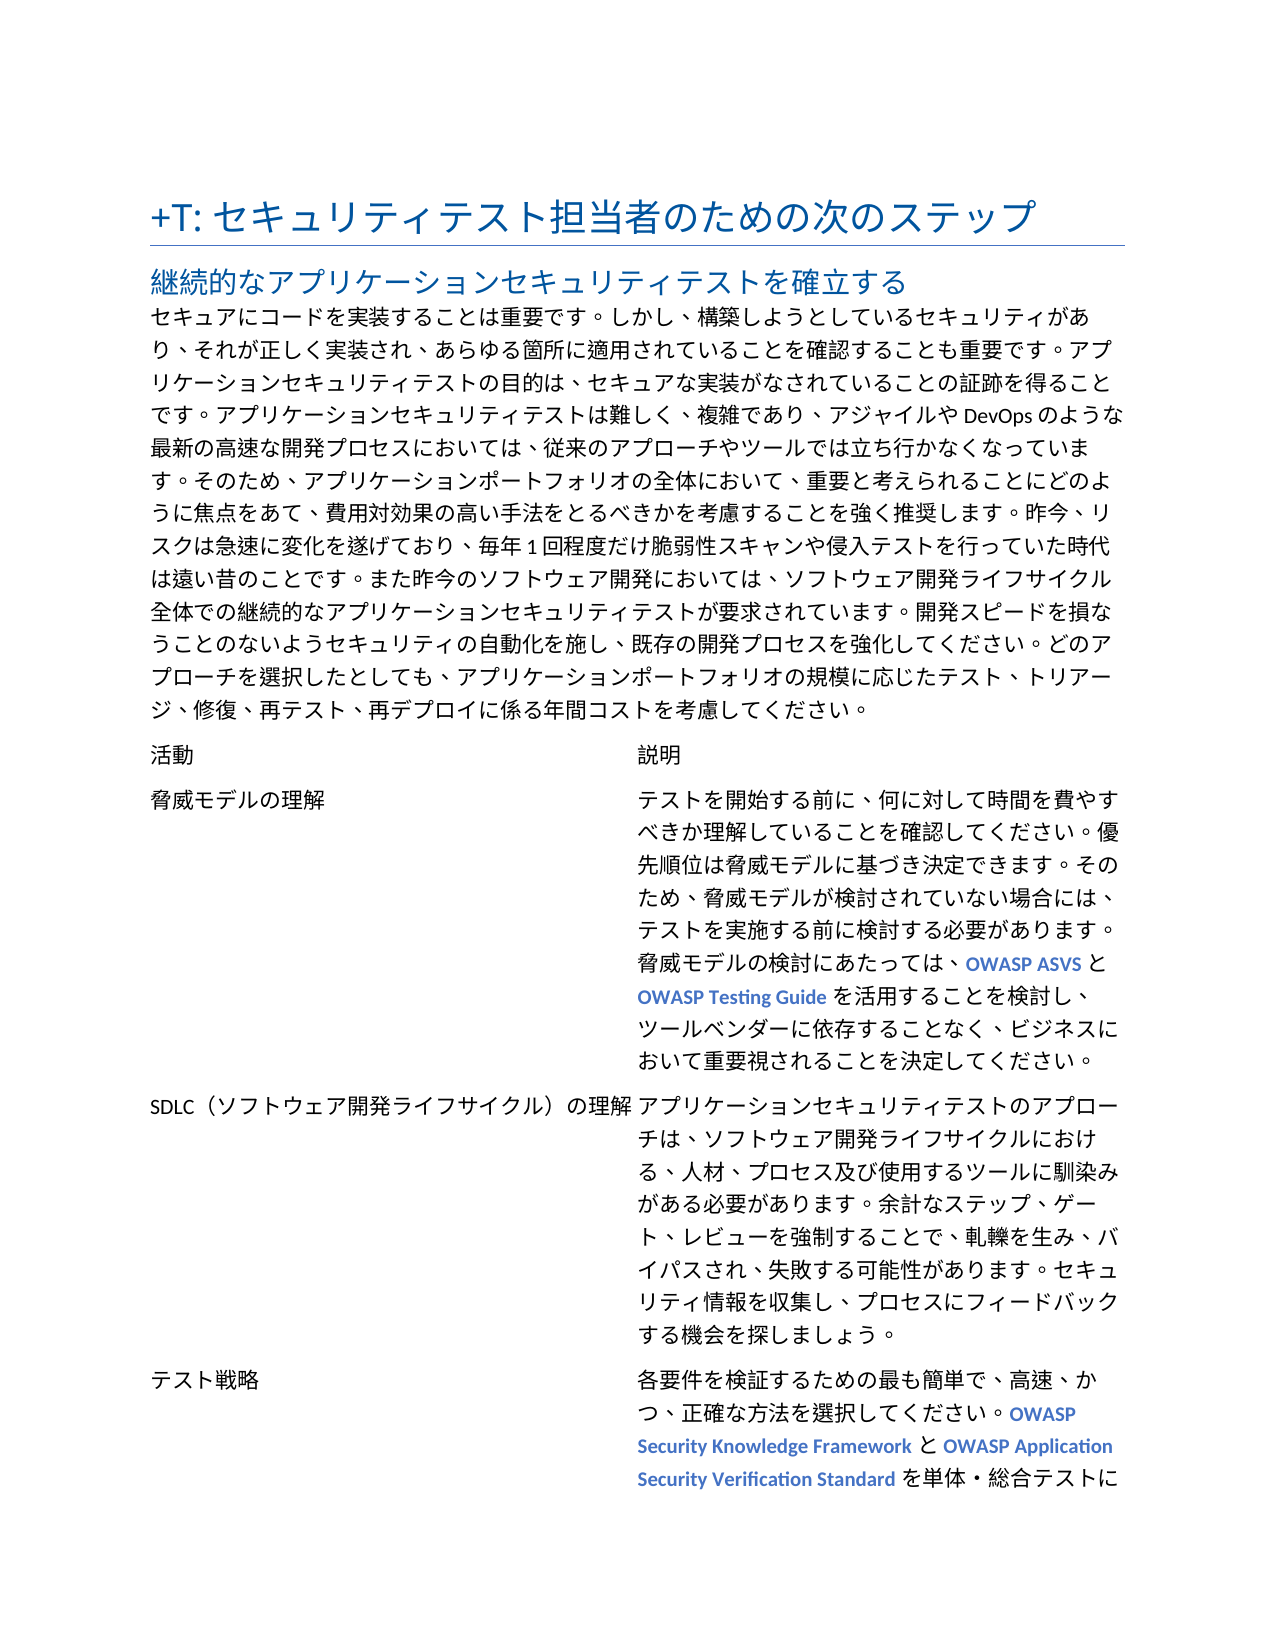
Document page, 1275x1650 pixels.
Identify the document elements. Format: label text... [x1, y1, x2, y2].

subtitle 継続的なアプリケーションセキュリティテストを確立する [150, 262, 1125, 302]
table_cell 脅威モデルの理解 [150, 785, 637, 1091]
table_cell 各要件を検証するための最も簡単で、高速、かつ、正確な方法を選択してください。OWASP Security Knowledge Framework とOWASP Application Security Verification Standard を単体・総合テストに [638, 1365, 1125, 1493]
table_cell SDLC（ソフトウェア開発ライフサイクル）の理解 [150, 1091, 637, 1365]
table_cell アプリケーションセキュリティテストのアプローチは、ソフトウェア開発ライフサイクルにおける、人材、プロセス及び使用するツールに馴染みがある必要があります。余計なステップ、ゲート、レビューを強制することで、軋轢を生み、バイパスされ、失敗する可能性があります。セキュリティ情報を収集し、プロセスにフィードバックする機会を探しましょう。 [638, 1091, 1125, 1365]
text セキュアにコードを実装することは重要です。しかし、構築しようとしているセキュリティがあり、それが正しく実装され、あらゆる箇所に適用されていることを確認することも重要です。アプリケーションセキュリティテストの目的は、セキュアな実装がなされていることの証跡を得ることです。アプリケーションセキュリティテストは難しく、複雑であり、アジャイルやDevOpsのような最新の高速な開発プロセスにおいては、従来のアプローチやツールでは立ち行かなくなっています。そのため、アプリケーションポートフォリオの全体において、重要と考えられることにどのように焦点をあて、費用対効果の高い手法をとるべきかを考慮することを強く推奨します。昨今、リスクは急速に変化を遂げており、毎年1回程度だけ脆弱性スキャンや侵入テストを行っていた時代は遠い昔のことです。また昨今のソフトウェア開発においては、ソフトウェア開発ライフサイクル全体での継続的なアプリケーションセキュリティテストが要求されています。開発スピードを損なうことのないようセキュリティの自動化を施し、既存の開発プロセスを強化してください。どのアプローチを選択したとしても、アプリケーションポートフォリオの規模に応じたテスト、トリアージ、修復、再テスト、再デプロイに係る年間コストを考慮してください。 [150, 302, 1125, 724]
subtitle +T: セキュリティテスト担当者のための次のステップ [150, 192, 1125, 245]
table_cell テストを開始する前に、何に対して時間を費やすべきか理解していることを確認してください。優先順位は脅威モデルに基づき決定できます。そのため、脅威モデルが検討されていない場合には、テストを実施する前に検討する必要があります。脅威モデルの検討にあたっては、OWASP ASVS と OWASP Testing Guide を活用することを検討し、ツールベンダーに依存することなく、ビジネスにおいて重要視されることを決定してください。 [638, 785, 1125, 1091]
table_header 活動 [150, 740, 637, 785]
table_header 説明 [638, 740, 1125, 785]
table_cell テスト戦略 [150, 1365, 637, 1493]
